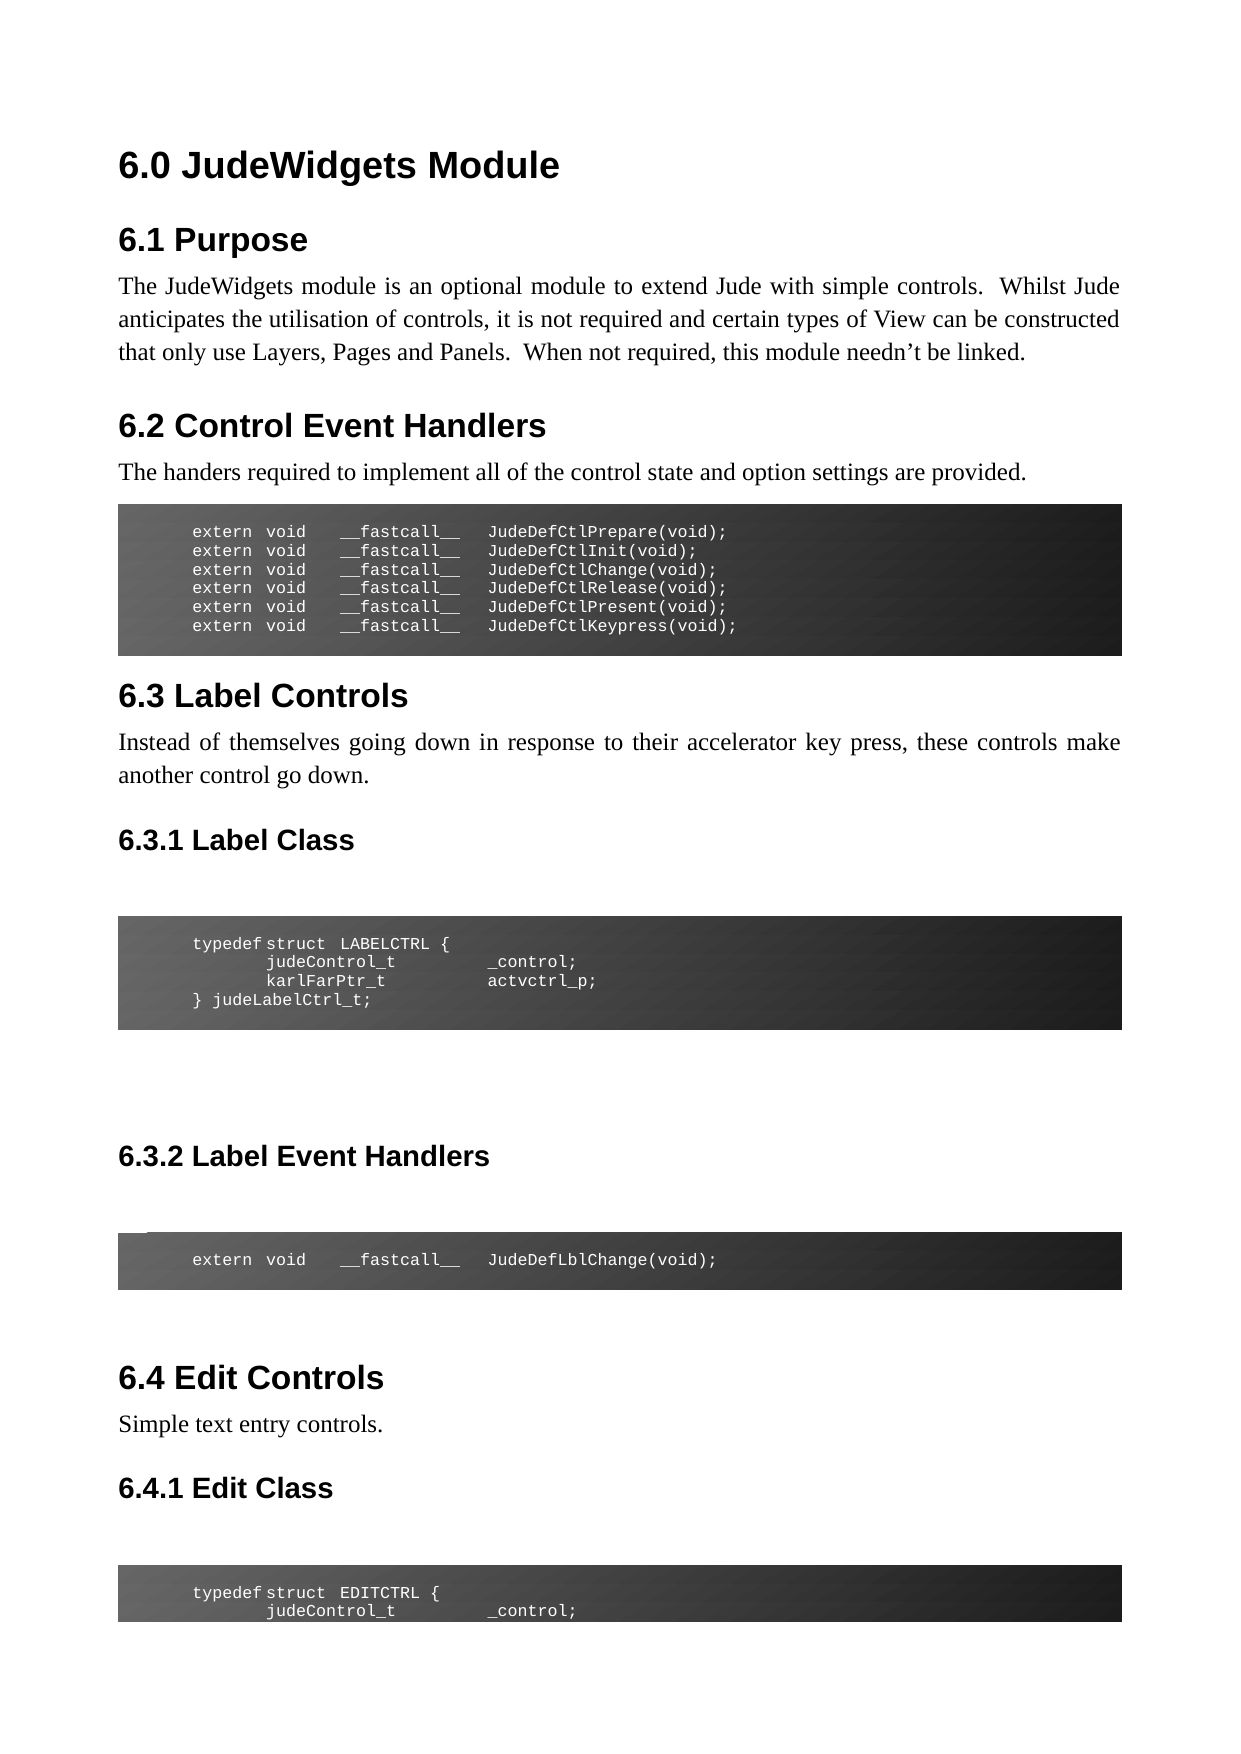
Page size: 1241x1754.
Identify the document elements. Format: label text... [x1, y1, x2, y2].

text extern void __fastcall__ JudeDefCtlPresent(void); [118, 599, 1122, 618]
subtitle 6.2 Control Event Handlers [118, 406, 1122, 444]
subtitle 6.3.2 Label Event Handlers [118, 1139, 1122, 1173]
text extern void __fastcall__ JudeDefCtlRelease(void); [118, 580, 1122, 599]
text judeControl_t _control; [118, 1603, 1122, 1622]
text extern void __fastcall__ JudeDefCtlChange(void); [118, 561, 1122, 580]
text Instead of themselves going down in response to their accelerator key press, these controls make another control go down. [118, 727, 1122, 789]
text typedef struct LABELCTRL { [118, 935, 1122, 954]
text karlFarPtr_t actvctrl_p; [118, 973, 1122, 992]
text Simple text entry controls. [118, 1409, 1122, 1438]
subtitle 6.4.1 Edit Class [118, 1471, 1122, 1505]
subtitle 6.1 Purpose [118, 220, 1122, 259]
text extern void __fastcall__ JudeDefLblChange(void); [118, 1252, 1122, 1271]
text The handers required to implement all of the control state and option settings are provided. [118, 457, 1122, 486]
subtitle 6.4 Edit Controls [118, 1358, 1122, 1397]
text extern void __fastcall__ JudeDefCtlKeypress(void); [118, 618, 1122, 636]
text judeControl_t _control; [118, 954, 1122, 973]
text The JudeWidgets module is an optional module to extend Jude with simple controls. Whilst Jude anticipates the utilisation of controls, it is not required and certain types of View can be constructed that only use Layers, Pages and Panels. When not required, this module needn’t be linked. [118, 271, 1122, 366]
text extern void __fastcall__ JudeDefCtlPrepare(void); [118, 523, 1122, 542]
subtitle 6.0 JudeWidgets Module [118, 143, 1122, 187]
subtitle 6.3.1 Label Class [118, 822, 1122, 856]
text typedef struct EDITCTRL { [118, 1584, 1122, 1603]
subtitle 6.3 Label Controls [118, 676, 1122, 715]
text extern void __fastcall__ JudeDefCtlInit(void); [118, 542, 1122, 561]
text } judeLabelCtrl_t; [118, 992, 1122, 1011]
